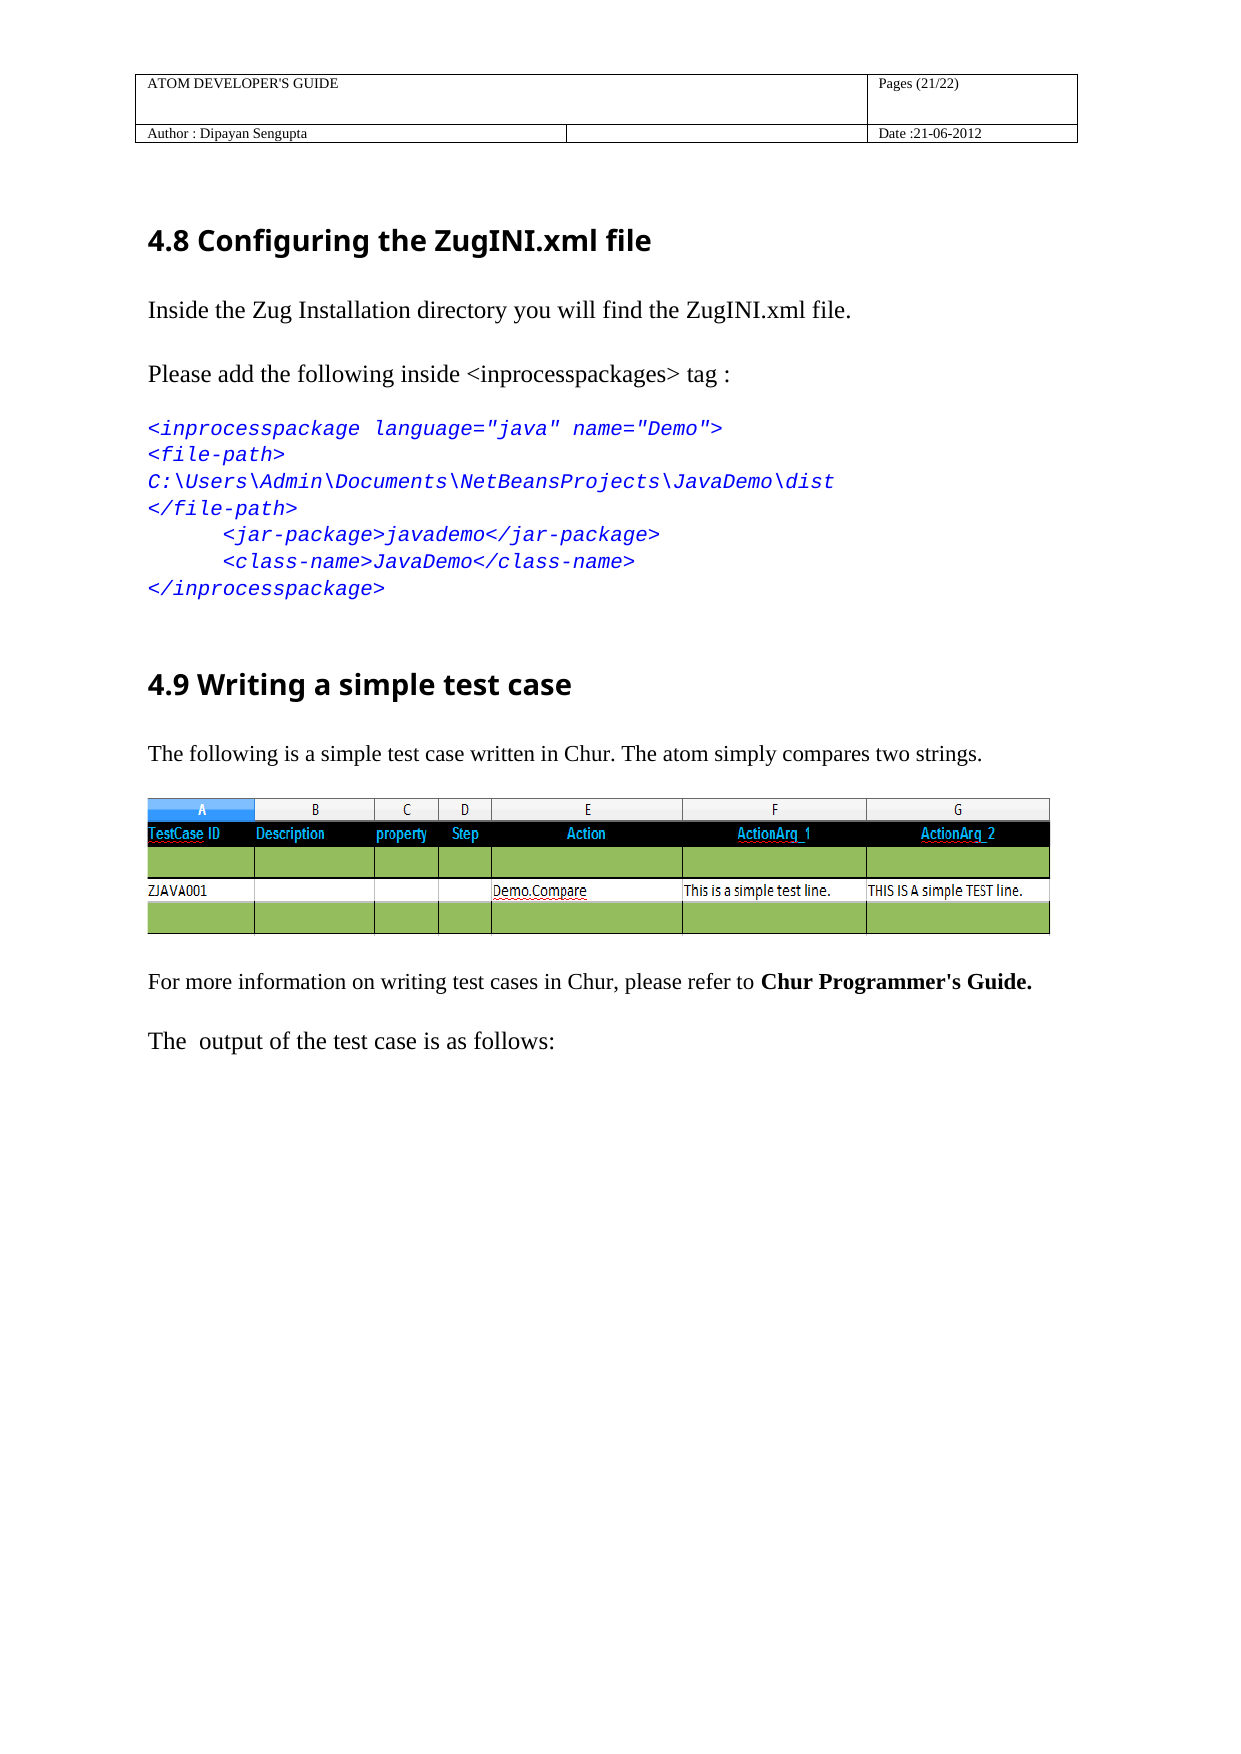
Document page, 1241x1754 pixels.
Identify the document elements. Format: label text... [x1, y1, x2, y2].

text Please add the following inside <inprocesspackages> tag : [148, 359, 1050, 388]
text </file-path> [148, 498, 1050, 521]
text <jar-package>javademo</jar-package> [148, 524, 1050, 548]
text <class-name>JavaDemo</class-name> [148, 551, 1050, 574]
text </inprocesspackage> [148, 578, 1050, 601]
text C:\Users\Admin\Documents\NetBeansProjects\JavaDemo\dist [148, 471, 1050, 494]
subtitle 4.8 Configuring the ZugINI.xml file [148, 220, 1050, 260]
text Inside the Zug Installation directory you will find the ZugINI.xml file. [148, 296, 1050, 324]
text The output of the test case is as follows: [148, 1026, 1050, 1055]
text <file-path> [148, 444, 1050, 468]
subtitle 4.9 Writing a simple test case [148, 665, 1050, 704]
text <inprocesspackage language="java" name="Demo"> [148, 418, 1050, 441]
text The following is a simple test case written in Chur. The atom simply compares two strings. [148, 740, 1050, 766]
picture [147, 798, 1050, 936]
text For more information on writing test cases in Chur, please refer to Chur Programmer's Guide. [148, 968, 1050, 994]
